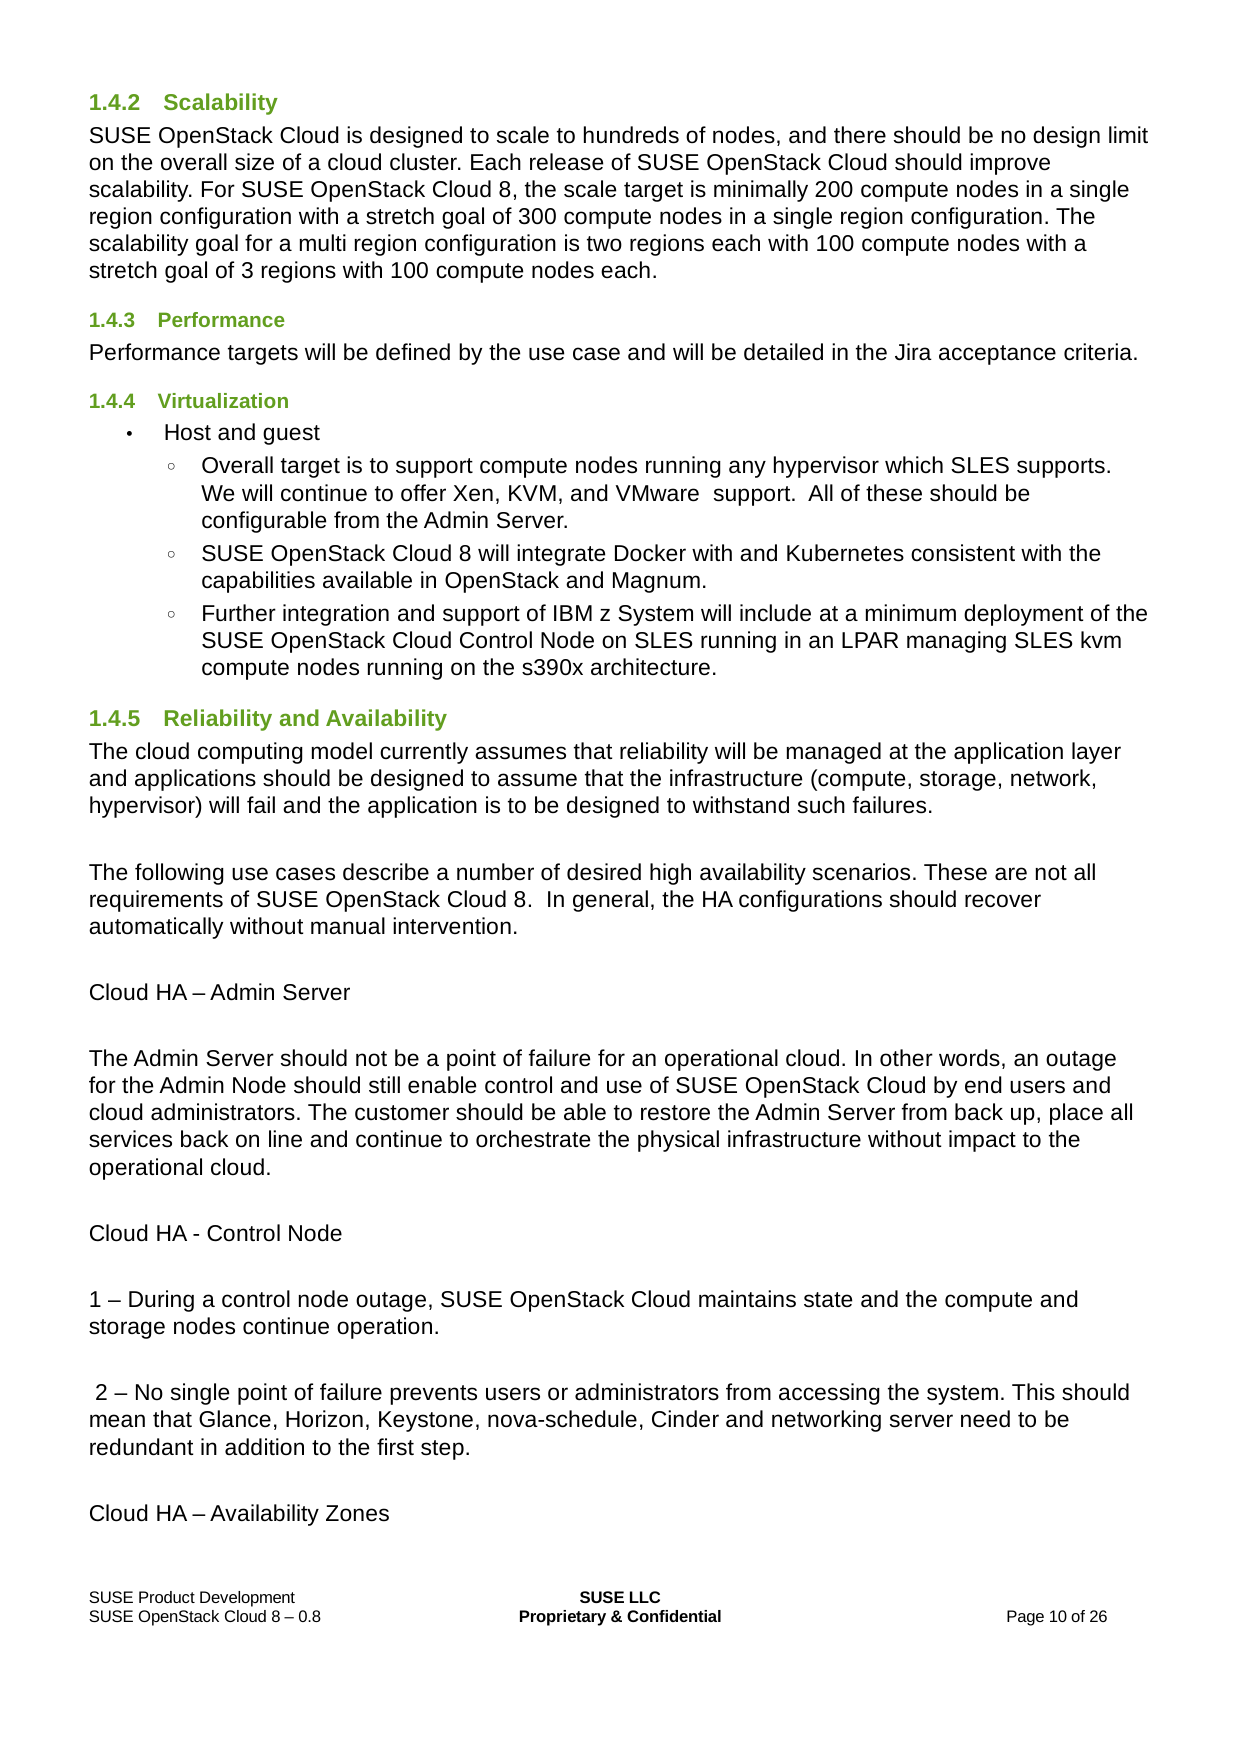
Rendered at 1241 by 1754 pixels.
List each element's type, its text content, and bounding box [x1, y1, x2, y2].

text The following use cases describe a number of desired high availability scenarios. These are not all requirements of SUSE OpenStack Cloud 8. In general, the HA configurations should recover automatically without manual intervention. [88, 858, 1152, 939]
subtitle Performance [88, 308, 1152, 332]
list Overall target is to support compute nodes running any hypervisor which SLES supports. We will continue to offer Xen, KVM, and VMware support. All of these should be configurable from the Admin Server. [163, 452, 1152, 533]
subtitle Reliability and Availability [88, 704, 1152, 732]
subtitle Virtualization [88, 389, 1152, 413]
text The Admin Server should not be a point of failure for an operational cloud. In other words, an outage for the Admin Node should still enable control and use of SUSE OpenStack Cloud by end users and cloud administrators. The customer should be able to restore the Admin Server from back up, place all services back on line and continue to orchestrate the physical infrastructure without impact to the operational cloud. [88, 1044, 1152, 1180]
text SUSE OpenStack Cloud is designed to scale to hundreds of nodes, and there should be no design limit on the overall size of a cloud cluster. Each release of SUSE OpenStack Cloud should improve scalability. For SUSE OpenStack Cloud 8, the scale target is minimally 200 compute nodes in a single region configuration with a stretch goal of 300 compute nodes in a single region configuration. The scalability goal for a multi region configuration is two regions each with 100 compute nodes with a stretch goal of 3 regions with 100 compute nodes each. [88, 121, 1152, 284]
list Host and guest [126, 419, 1152, 446]
text Performance targets will be defined by the use case and will be detailed in the Jira acceptance criteria. [88, 338, 1152, 365]
list SUSE OpenStack Cloud 8 will integrate Docker with and Kubernetes consistent with the capabilities available in OpenStack and Magnum. [163, 539, 1152, 593]
text 2 – No single point of failure prevents users or administrators from accessing the system. This should mean that Glance, Horizon, Keystone, nova-schedule, Cinder and networking server need to be redundant in addition to the first step. [88, 1379, 1152, 1460]
text 1 – During a control node outage, SUSE OpenStack Cloud maintains state and the compute and storage nodes continue operation. [88, 1285, 1152, 1339]
text Cloud HA – Admin Server [88, 978, 1152, 1005]
text Cloud HA – Availability Zones [88, 1499, 1152, 1526]
list Further integration and support of IBM z System will include at a minimum deployment of the SUSE OpenStack Cloud Control Node on SLES running in an LPAR managing SLES kvm compute nodes running on the s390x architecture. [163, 599, 1152, 681]
text The cloud computing model currently assumes that reliability will be managed at the application layer and applications should be designed to assume that the infrastructure (compute, storage, network, hypervisor) will fail and the application is to be designed to withstand such failures. [88, 737, 1152, 819]
text Cloud HA - Control Node [88, 1219, 1152, 1246]
subtitle Scalability [88, 88, 1152, 116]
